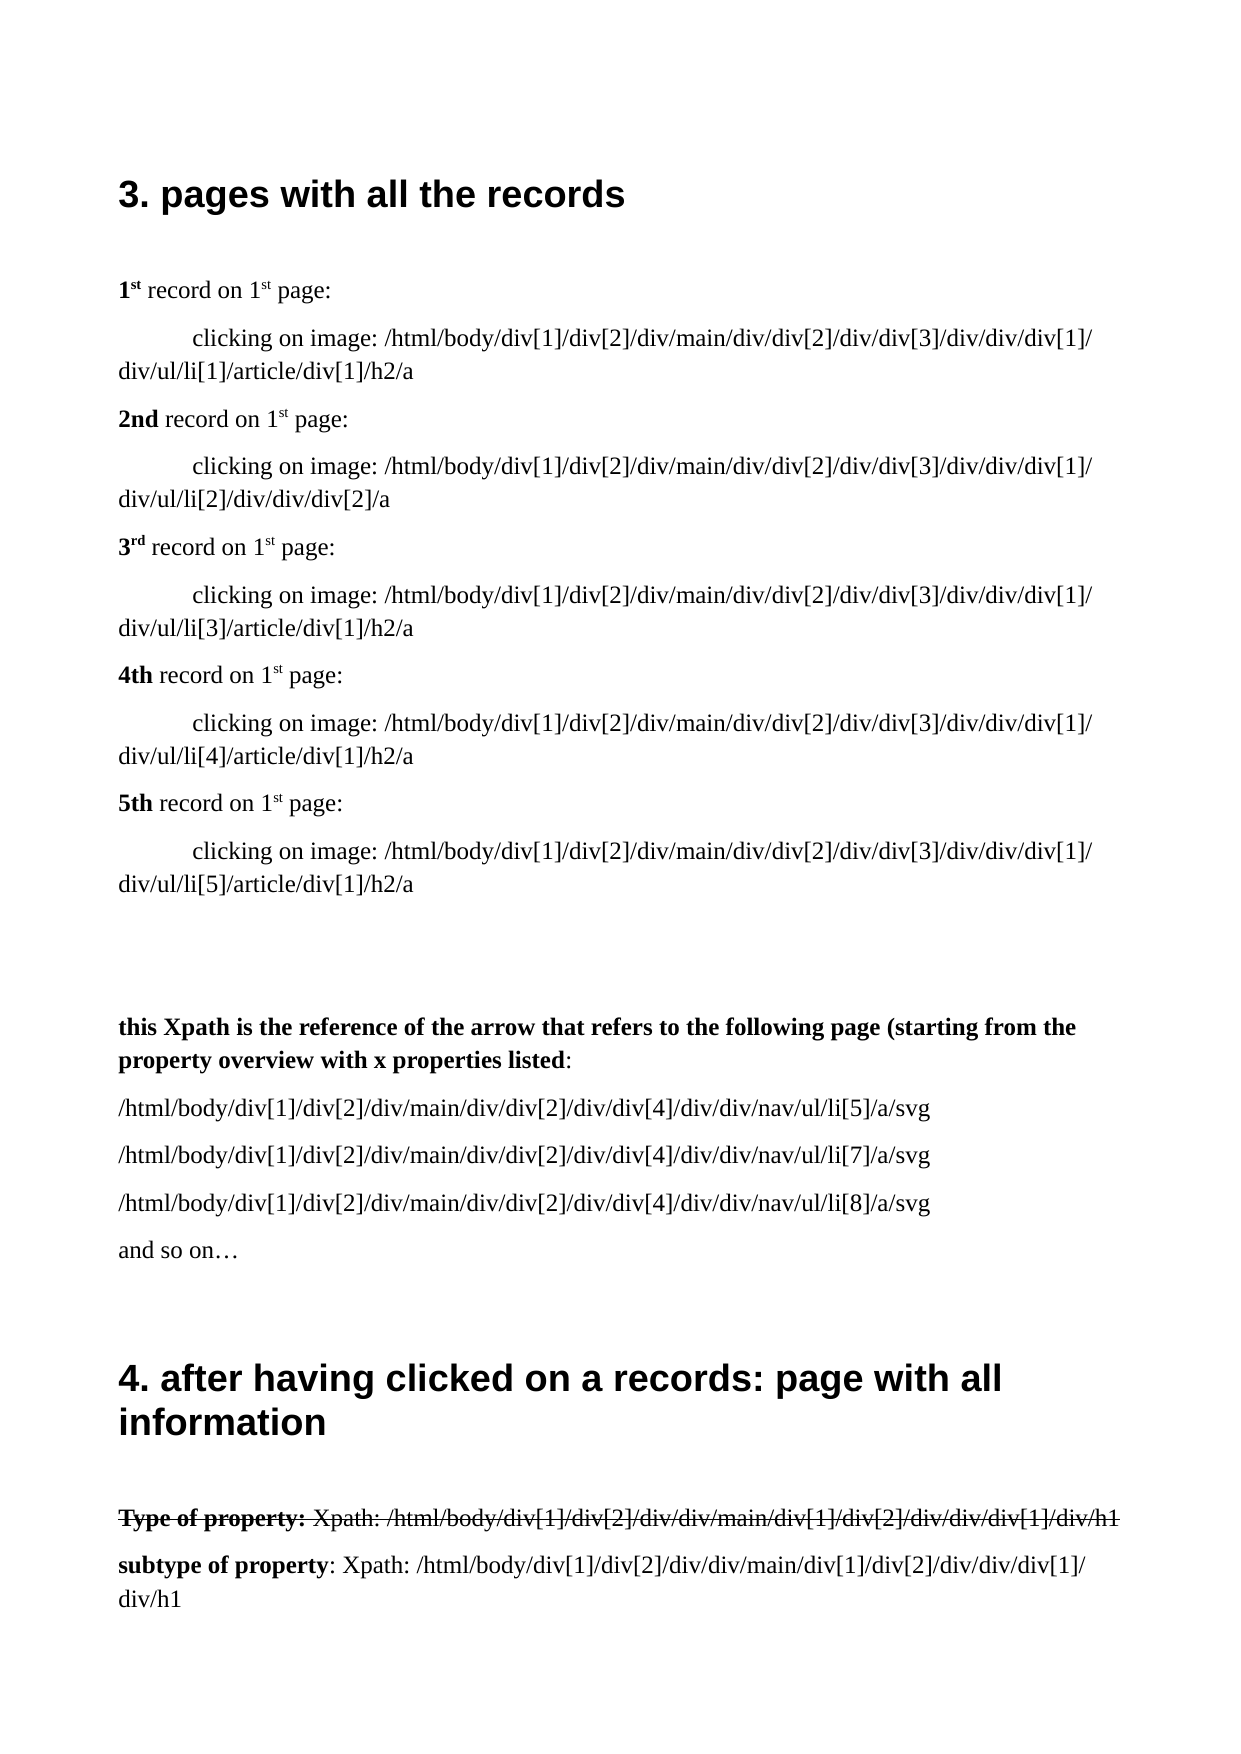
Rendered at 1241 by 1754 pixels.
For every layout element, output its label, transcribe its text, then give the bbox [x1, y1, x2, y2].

text clicking on image: /html/body/div[1]/div[2]/div/main/div/div[2]/div/div[3]/div/div/div[1]/div/ul/li[2]/div/div/div[2]/a [118, 451, 1122, 513]
text 4th record on 1st page: [118, 660, 1122, 689]
text clicking on image: /html/body/div[1]/div[2]/div/main/div/div[2]/div/div[3]/div/div/div[1]/div/ul/li[5]/article/div[1]/h2/a [118, 836, 1122, 898]
text 5th record on 1st page: [118, 788, 1122, 817]
text 3rd record on 1st page: [118, 532, 1122, 561]
text this Xpath is the reference of the arrow that refers to the following page (starting from the property overview with x properties listed: [118, 1012, 1122, 1074]
text /html/body/div[1]/div[2]/div/main/div/div[2]/div/div[4]/div/div/nav/ul/li[5]/a/svg [118, 1093, 1122, 1121]
text clicking on image: /html/body/div[1]/div[2]/div/main/div/div[2]/div/div[3]/div/div/div[1]/div/ul/li[3]/article/div[1]/h2/a [118, 580, 1122, 641]
text Type of property: Xpath: /html/body/div[1]/div[2]/div/div/main/div[1]/div[2]/div/div/div[1]/div/h1 [118, 1503, 1122, 1532]
text clicking on image: /html/body/div[1]/div[2]/div/main/div/div[2]/div/div[3]/div/div/div[1]/div/ul/li[1]/article/div[1]/h2/a [118, 323, 1122, 385]
text subtype of property: Xpath: /html/body/div[1]/div[2]/div/div/main/div[1]/div[2]/div/div/div[1]/div/h1 [118, 1551, 1122, 1612]
subtitle 4. after having clicked on a records: page with all information [118, 1356, 1122, 1443]
text clicking on image: /html/body/div[1]/div[2]/div/main/div/div[2]/div/div[3]/div/div/div[1]/div/ul/li[4]/article/div[1]/h2/a [118, 708, 1122, 770]
subtitle 3. pages with all the records [118, 172, 1122, 216]
text and so on… [118, 1235, 1122, 1264]
text /html/body/div[1]/div[2]/div/main/div/div[2]/div/div[4]/div/div/nav/ul/li[8]/a/svg [118, 1188, 1122, 1217]
text 1st record on 1st page: [118, 276, 1122, 304]
text /html/body/div[1]/div[2]/div/main/div/div[2]/div/div[4]/div/div/nav/ul/li[7]/a/svg [118, 1140, 1122, 1169]
text 2nd record on 1st page: [118, 404, 1122, 433]
